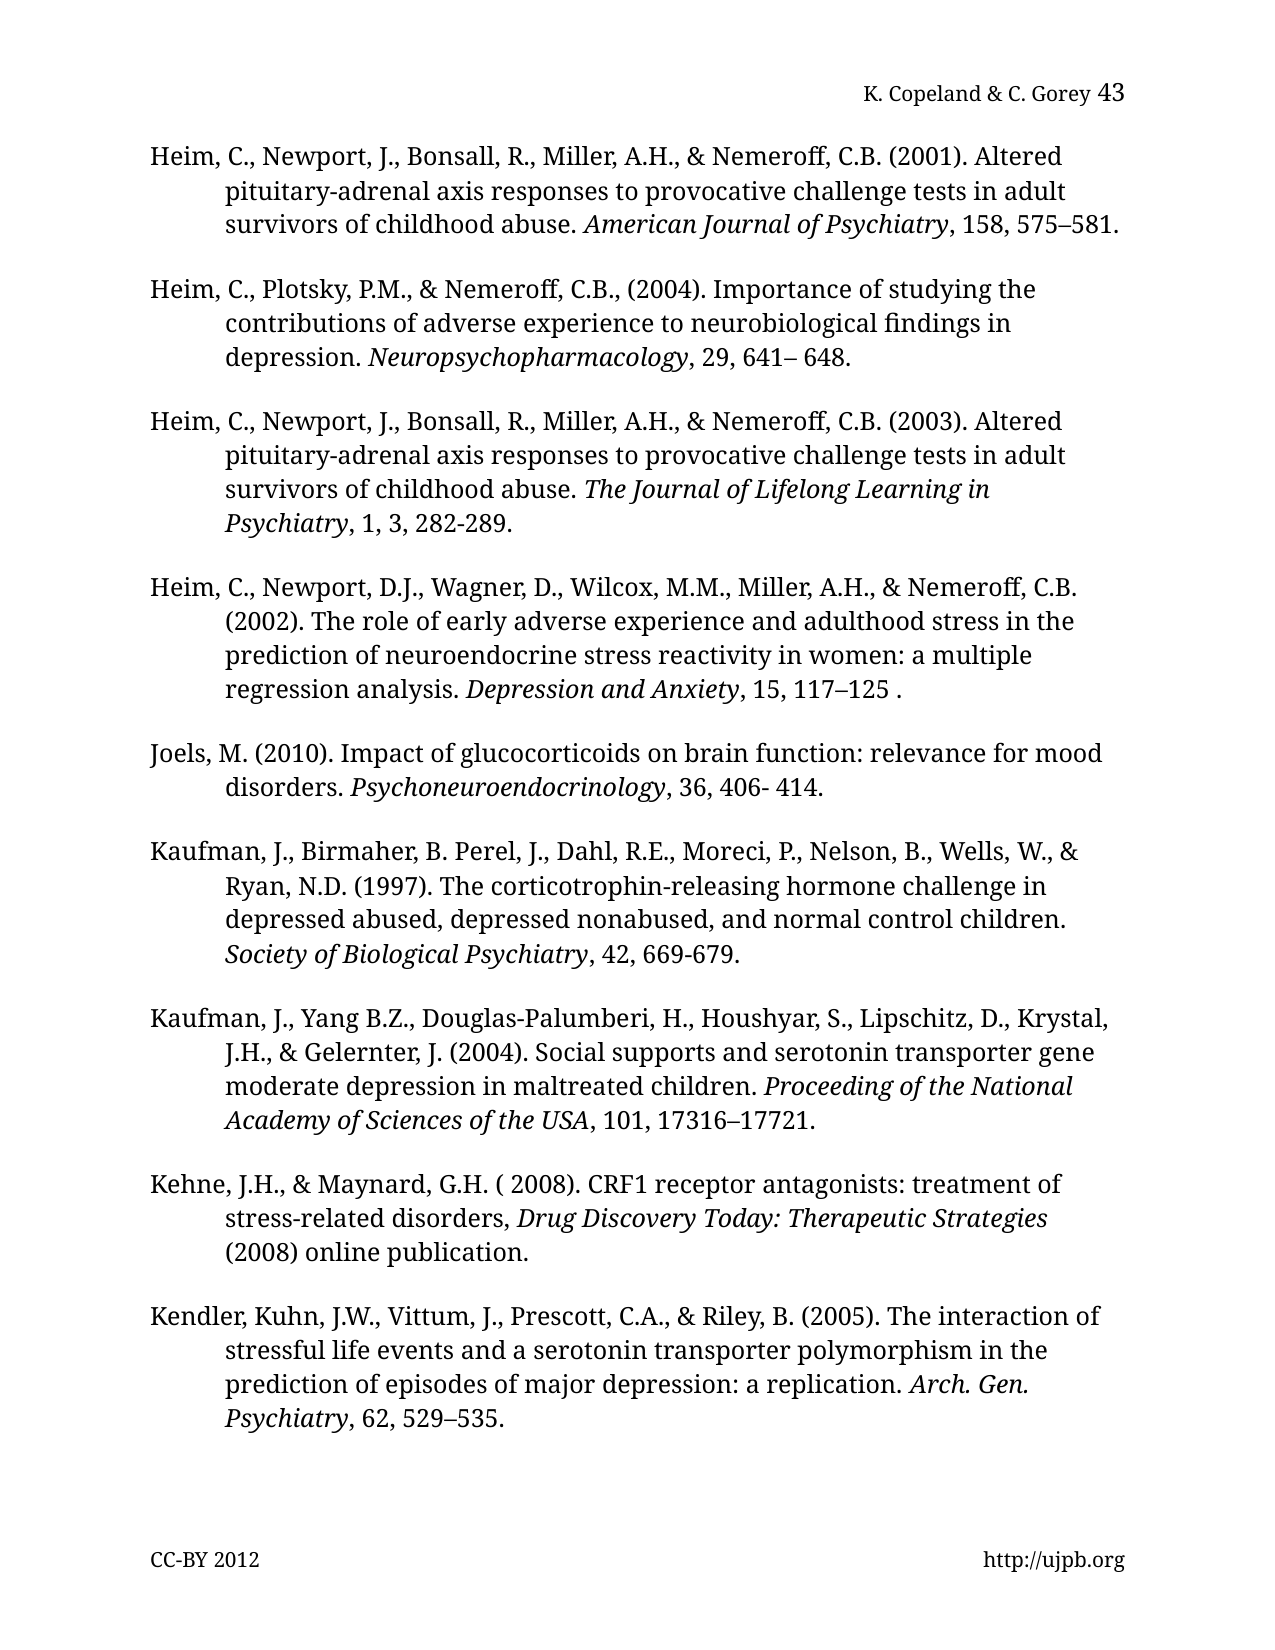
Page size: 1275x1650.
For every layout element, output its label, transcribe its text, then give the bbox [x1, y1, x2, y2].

text Heim, C., Newport, D.J., Wagner, D., Wilcox, M.M., Miller, A.H., & Nemeroff, C.B. (2002). The role of early adverse experience and adulthood stress in the prediction of neuroendocrine stress reactivity in women: a multiple regression analysis. Depression and Anxiety, 15, 117–125 . [150, 570, 1125, 706]
text Kaufman, J., Birmaher, B. Perel, J., Dahl, R.E., Moreci, P., Nelson, B., Wells, W., & Ryan, N.D. (1997). The corticotrophin-releasing hormone challenge in depressed abused, depressed nonabused, and normal control children. Society of Biological Psychiatry, 42, 669-679. [150, 834, 1125, 970]
text Kaufman, J., Yang B.Z., Douglas-Palumberi, H., Houshyar, S., Lipschitz, D., Krystal, J.H., & Gelernter, J. (2004). Social supports and serotonin transporter gene moderate depression in maltreated children. Proceeding of the National Academy of Sciences of the USA, 101, 17316–17721. [150, 1000, 1125, 1137]
text Heim, C., Newport, J., Bonsall, R., Miller, A.H., & Nemeroff, C.B. (2003). Altered pituitary-adrenal axis responses to provocative challenge tests in adult survivors of childhood abuse. The Journal of Lifelong Learning in Psychiatry, 1, 3, 282-289. [150, 403, 1125, 540]
text Kehne, J.H., & Maynard, G.H. ( 2008). CRF1 receptor antagonists: treatment of stress-related disorders, Drug Discovery Today: Therapeutic Strategies (2008) online publication. [150, 1167, 1125, 1269]
text Joels, M. (2010). Impact of glucocorticoids on brain function: relevance for mood disorders. Psychoneuroendocrinology, 36, 406- 414. [150, 736, 1125, 804]
text Kendler, Kuhn, J.W., Vittum, J., Prescott, C.A., & Riley, B. (2005). The interaction of stressful life events and a serotonin transporter polymorphism in the prediction of episodes of major depression: a replication. Arch. Gen. Psychiatry, 62, 529–535. [150, 1299, 1125, 1435]
text Heim, C., Plotsky, P.M., & Nemeroff, C.B., (2004). Importance of studying the contributions of adverse experience to neurobiological findings in depression. Neuropsychopharmacology, 29, 641– 648. [150, 271, 1125, 373]
text Heim, C., Newport, J., Bonsall, R., Miller, A.H., & Nemeroff, C.B. (2001). Altered pituitary-adrenal axis responses to provocative challenge tests in adult survivors of childhood abuse. American Journal of Psychiatry, 158, 575–581. [150, 139, 1125, 241]
